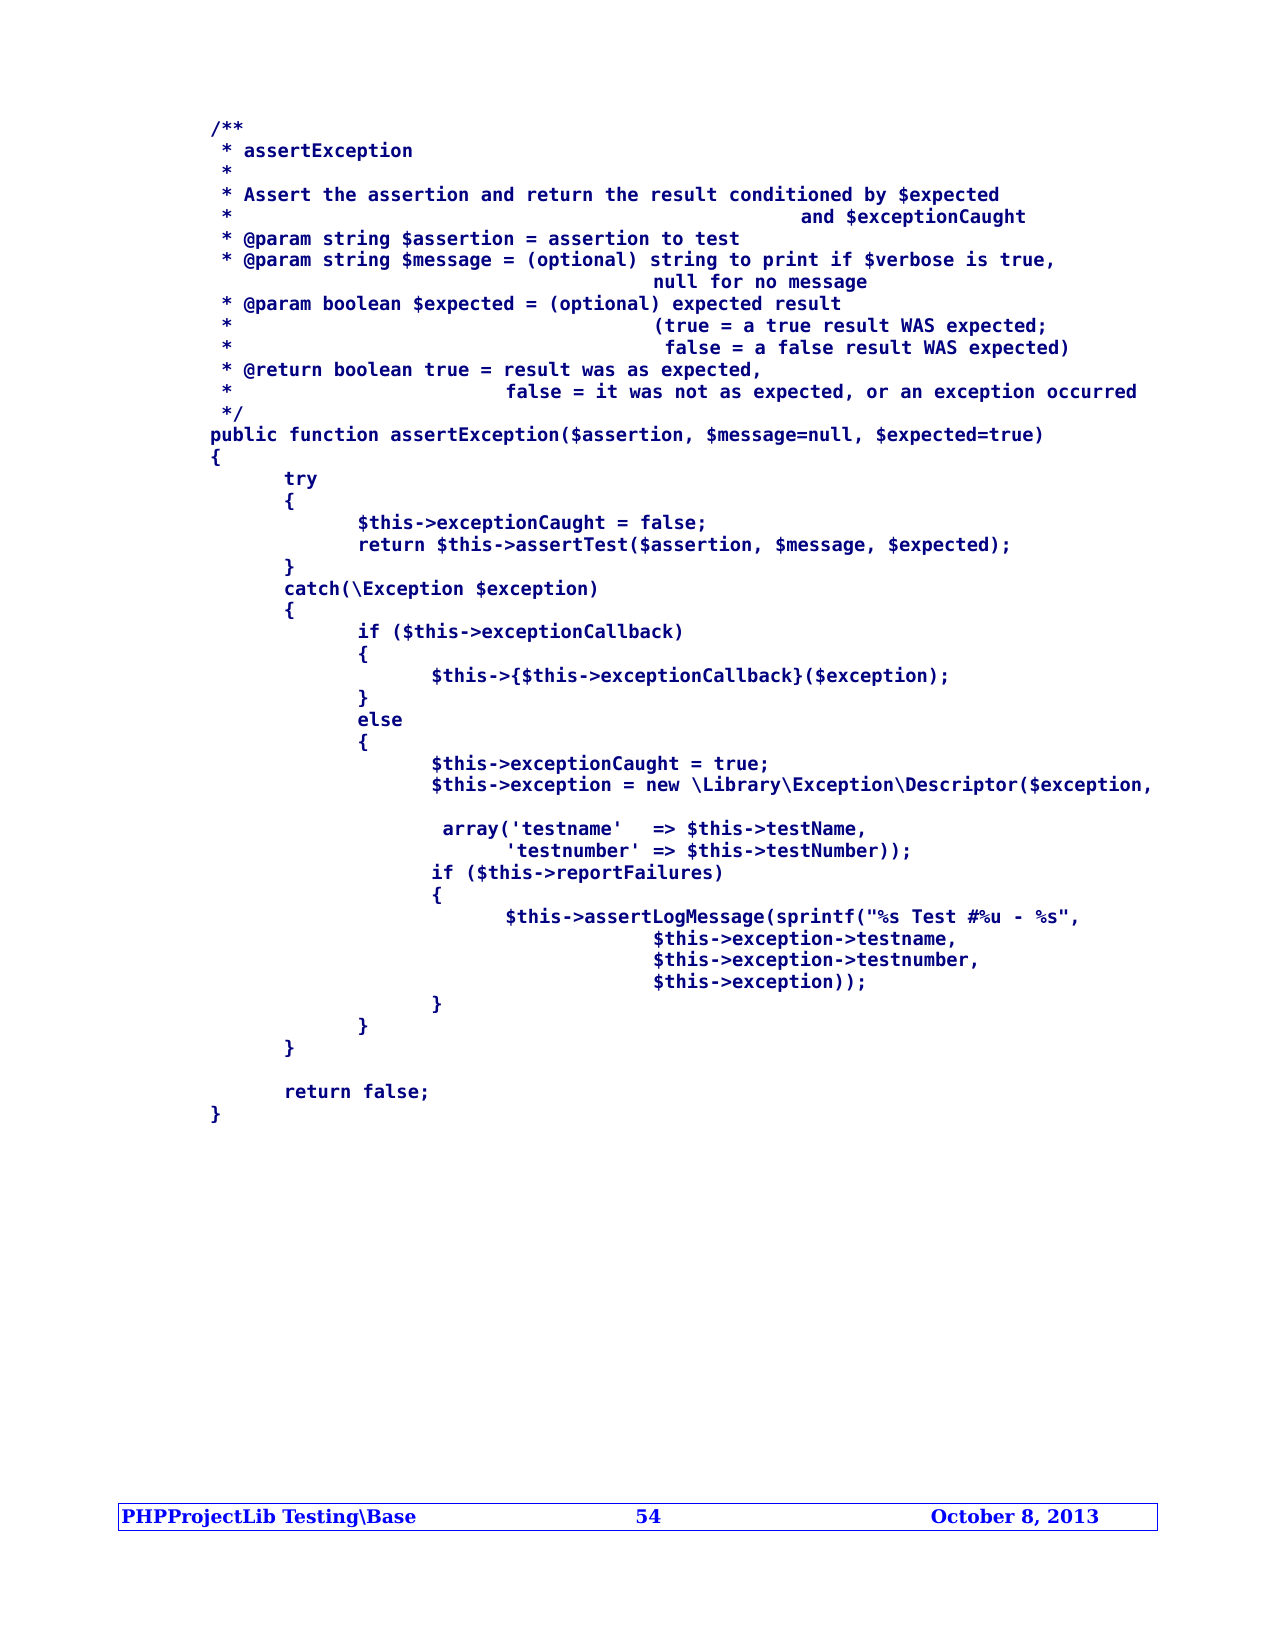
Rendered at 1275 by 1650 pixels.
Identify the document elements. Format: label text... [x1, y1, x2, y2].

list * @param string $message = (optional) string to print if $verbose is true, [136, 249, 1157, 271]
list $this->exception->testnumber, [136, 949, 1157, 971]
list { [136, 884, 1157, 906]
list * @param boolean $expected = (optional) expected result [136, 293, 1157, 315]
list $this->exceptionCaught = true; [136, 752, 1157, 774]
list * false = a false result WAS expected) [136, 337, 1157, 359]
list catch(\Exception $exception) [136, 577, 1157, 599]
list $this->assertLogMessage(sprintf("%s Test #%u - %s", $this->exception->testname, [136, 906, 1157, 949]
list else [136, 709, 1157, 731]
list public function assertException($assertion, $message=null, $expected=true) [136, 424, 1157, 446]
list } [136, 556, 1157, 577]
list * @param string $assertion = assertion to test [136, 227, 1157, 249]
list { [136, 643, 1157, 665]
list if ($this->reportFailures) [136, 862, 1157, 884]
list * and $exceptionCaught [136, 206, 1157, 227]
list * false = it was not as expected, or an exception occurred [136, 381, 1157, 402]
list { [136, 490, 1157, 512]
list */ [136, 402, 1157, 424]
list if ($this->exceptionCallback) [136, 621, 1157, 643]
list /** [136, 118, 1157, 140]
list 'testnumber' => $this->testNumber)); [136, 840, 1157, 862]
list * [136, 162, 1157, 184]
list } [136, 687, 1157, 709]
list $this->{$this->exceptionCallback}($exception); [136, 665, 1157, 687]
list * Assert the assertion and return the result conditioned by $expected [136, 184, 1157, 206]
list { [136, 446, 1157, 468]
list { [136, 731, 1157, 752]
list * (true = a true result WAS expected; [136, 315, 1157, 337]
list null for no message [136, 271, 1157, 293]
list } [136, 1037, 1157, 1059]
list return $this->assertTest($assertion, $message, $expected); [136, 534, 1157, 556]
list * assertException [136, 140, 1157, 162]
list } [136, 1102, 1157, 1124]
list } [136, 1015, 1157, 1037]
list return false; [136, 1081, 1157, 1102]
list $this->exception)); [136, 971, 1157, 993]
list * @return boolean true = result was as expected, [136, 359, 1157, 381]
list { [136, 599, 1157, 621]
list } [136, 993, 1157, 1015]
list array('testname' => $this->testName, [136, 796, 1157, 840]
list $this->exception = new \Library\Exception\Descriptor($exception, [136, 774, 1157, 796]
list try [136, 468, 1157, 490]
list $this->exceptionCaught = false; [136, 512, 1157, 534]
